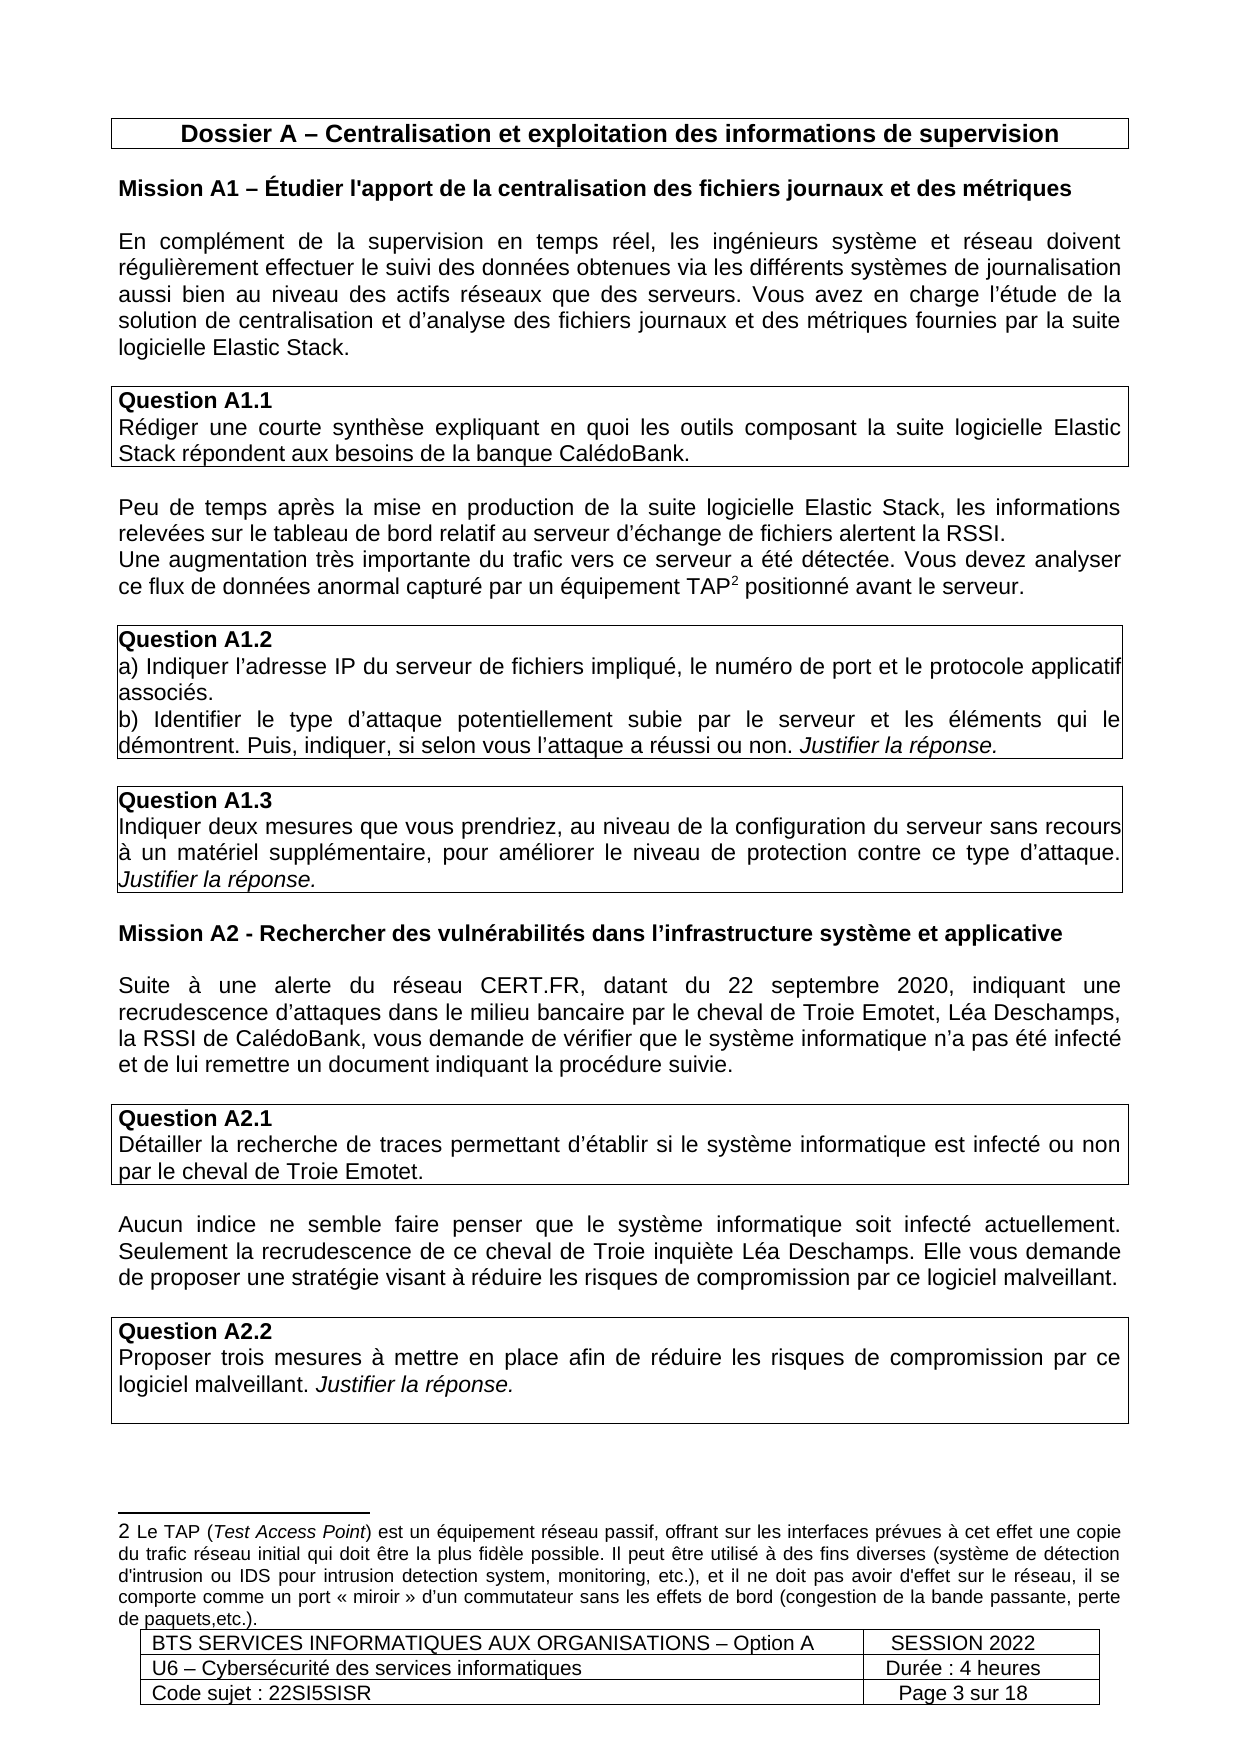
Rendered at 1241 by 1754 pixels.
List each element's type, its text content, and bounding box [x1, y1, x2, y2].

text Mission A1 – Étudier l'apport de la centralisation des fichiers journaux et des métriques [118, 175, 1122, 202]
text Question A1.1 [112, 387, 1128, 412]
text b) Identifier le type d’attaque potentiellement subie par le serveur et les éléments qui le démontrent. Puis, indiquer, si selon vous l’attaque a réussi ou non. Justifier la réponse. [118, 706, 1122, 758]
text Aucun indice ne semble faire penser que le système informatique soit infecté actuellement. Seulement la recrudescence de ce cheval de Troie inquiète Léa Deschamps. Elle vous demande de proposer une stratégie visant à réduire les risques de compromission par ce logiciel malveillant. [118, 1211, 1122, 1291]
text Indiquer deux mesures que vous prendriez, au niveau de la configuration du serveur sans recours à un matériel supplémentaire, pour améliorer le niveau de protection contre ce type d’attaque. Justifier la réponse. [118, 813, 1122, 892]
text Peu de temps après la mise en production de la suite logicielle Elastic Stack, les informations relevées sur le tableau de bord relatif au serveur d’échange de fichiers alertent la RSSI. [118, 494, 1122, 546]
text a) Indiquer l’adresse IP du serveur de fichiers impliqué, le numéro de port et le protocole applicatif associés. [118, 653, 1122, 706]
text Dossier A – Centralisation et exploitation des informations de supervision [112, 119, 1128, 148]
text Rédiger une courte synthèse expliquant en quoi les outils composant la suite logicielle Elastic Stack répondent aux besoins de la banque CalédoBank. [112, 412, 1128, 466]
text Suite à une alerte du réseau CERT.FR, datant du 22 septembre 2020, indiquant une recrudescence d’attaques dans le milieu bancaire par le cheval de Troie Emotet, Léa Deschamps, la RSSI de CalédoBank, vous demande de vérifier que le système informatique n’a pas été infecté et de lui remettre un document indiquant la procédure suivie. [118, 972, 1122, 1078]
text Détailler la recherche de traces permettant d’établir si le système informatique est infecté ou non par le cheval de Troie Emotet. [112, 1130, 1128, 1184]
text Le TAP (Test Access Point) est un équipement réseau passif, offrant sur les interfaces prévues à cet effet une copie du trafic réseau initial qui doit être la plus fidèle possible. Il peut être utilisé à des fins diverses (système de détection d'intrusion ou IDS pour intrusion detection system, monitoring, etc.), et il ne doit pas avoir d'effet sur le réseau, il se comporte comme un port « miroir » d’un commutateur sans les effets de bord (congestion de la bande passante, perte de paquets,etc.). [118, 1519, 1122, 1629]
text Question A2.1 [112, 1105, 1128, 1130]
text Mission A2 - Rechercher des vulnérabilités dans l’infrastructure système et applicative [118, 919, 1122, 946]
text En complément de la supervision en temps réel, les ingénieurs système et réseau doivent régulièrement effectuer le suivi des données obtenues via les différents systèmes de journalisation aussi bien au niveau des actifs réseaux que des serveurs. Vous avez en charge l’étude de la solution de centralisation et d’analyse des fichiers journaux et des métriques fournies par la suite logicielle Elastic Stack. [118, 228, 1122, 360]
text Question A1.2 [118, 626, 1122, 653]
text Proposer trois mesures à mettre en place afin de réduire les risques de compromission par ce logiciel malveillant. Justifier la réponse. [118, 1344, 1122, 1397]
text Question A2.2 [112, 1318, 1128, 1344]
text Une augmentation très importante du trafic vers ce serveur a été détectée. Vous devez analyser ce flux de données anormal capturé par un équipement TAP positionné avant le serveur. [118, 546, 1122, 599]
text Question A1.3 [118, 787, 1122, 813]
